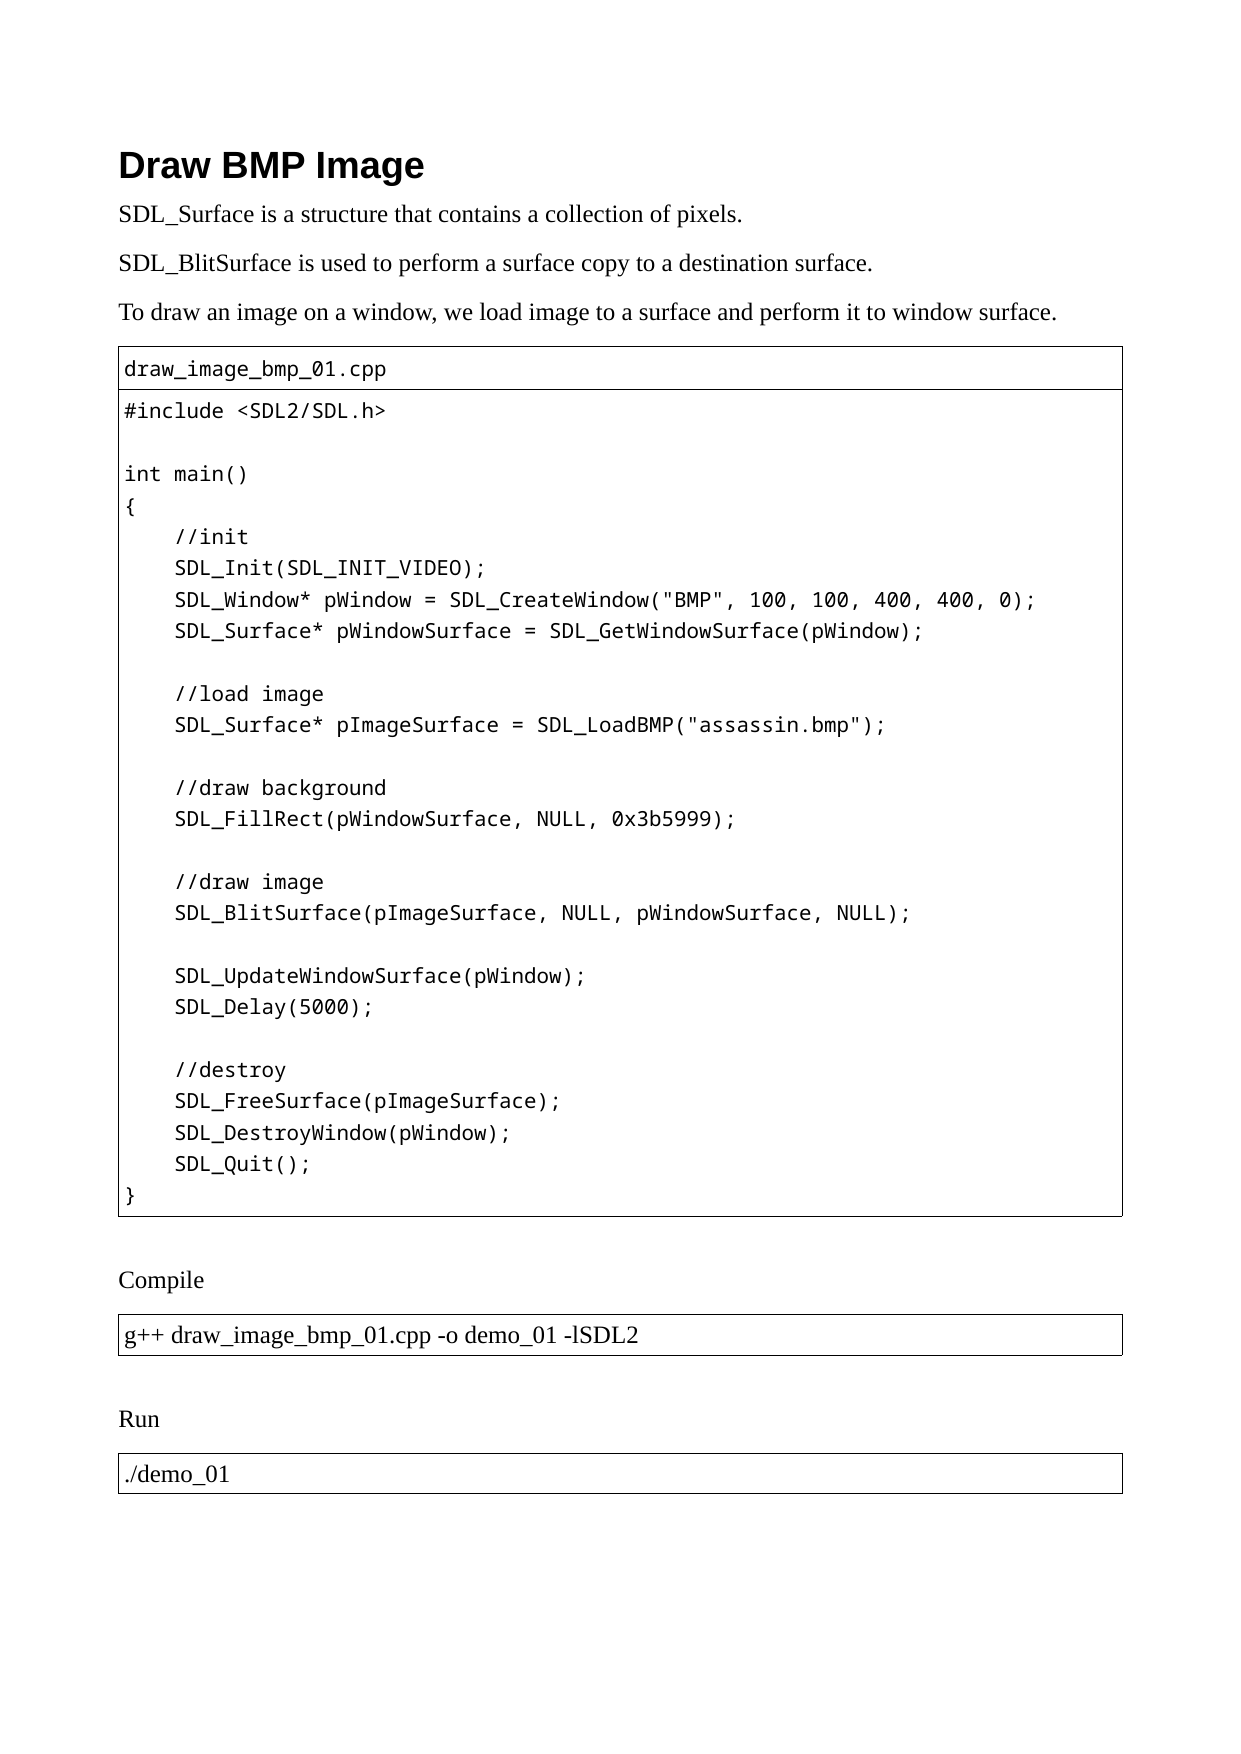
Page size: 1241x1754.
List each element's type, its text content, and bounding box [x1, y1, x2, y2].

text SDL_BlitSurface is used to perform a surface copy to a destination surface. [118, 248, 1122, 277]
subtitle Draw BMP Image [118, 143, 1122, 187]
text Run [118, 1404, 1122, 1433]
text To draw an image on a window, we load image to a surface and perform it to window surface. [118, 297, 1122, 326]
table_header draw_image_bmp_01.cpp [119, 347, 1122, 389]
text SDL_Surface is a structure that contains a collection of pixels. [118, 199, 1122, 228]
table_header ./demo_01 [119, 1454, 1122, 1493]
table_cell #include <SDL2/SDL.h> int main() { //init SDL_Init(SDL_INIT_VIDEO); SDL_Window* pWindow = SDL_CreateWindow("BMP", 100, 100, 400, 400, 0); SDL_Surface* pWindowSurface = SDL_GetWindowSurface(pWindow); //load image SDL_Surface* pImageSurface = SDL_LoadBMP("assassin.bmp"); //draw background SDL_FillRect(pWindowSurface, NULL, 0x3b5999); //draw image SDL_BlitSurface(pImageSurface, NULL, pWindowSurface, NULL); SDL_UpdateWindowSurface(pWindow); SDL_Delay(5000); //destroy SDL_FreeSurface(pImageSurface); SDL_DestroyWindow(pWindow); SDL_Quit(); } [119, 390, 1122, 1216]
text Compile [118, 1265, 1122, 1294]
table_header g++ draw_image_bmp_01.cpp -o demo_01 -lSDL2 [119, 1315, 1122, 1355]
